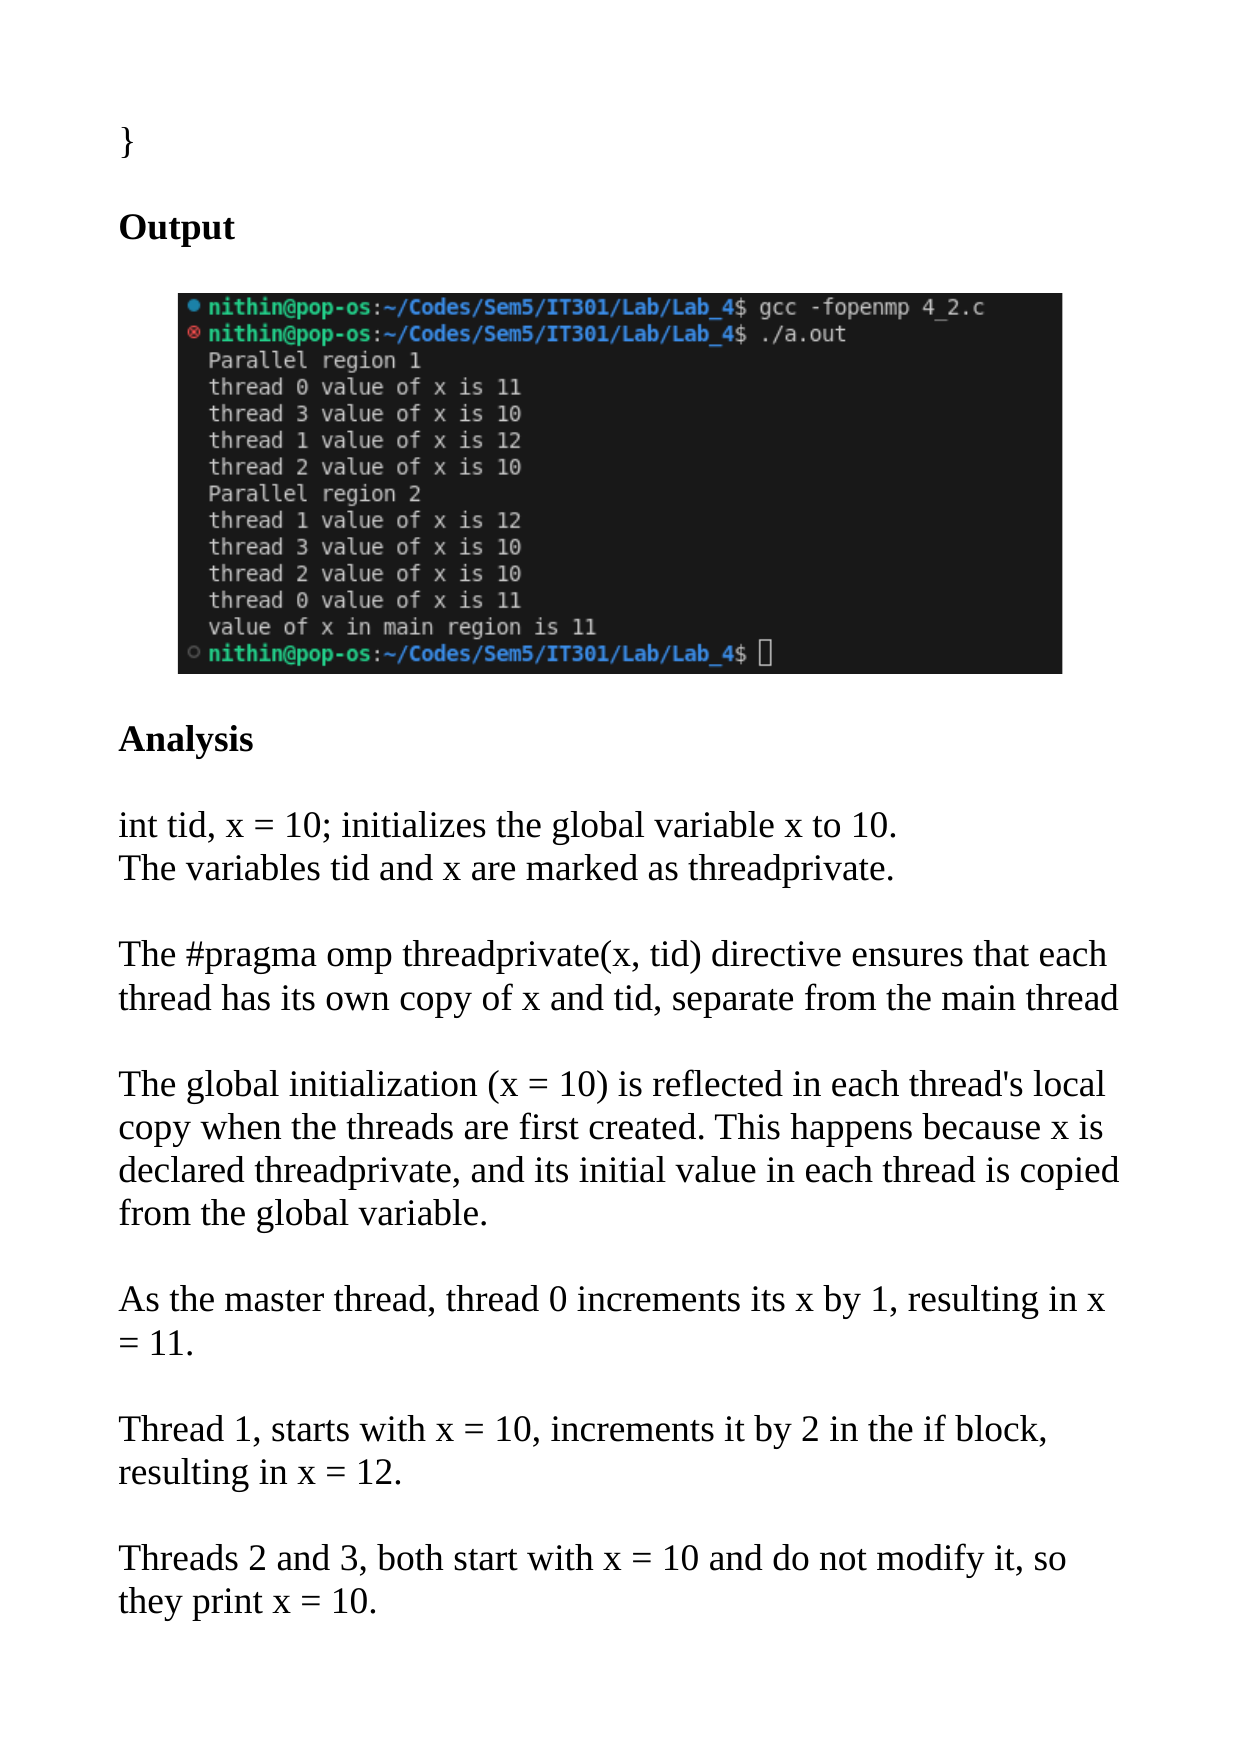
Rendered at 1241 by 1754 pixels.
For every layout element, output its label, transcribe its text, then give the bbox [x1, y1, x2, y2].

text As the master thread, thread 0 increments its x by 1, resulting in x = 11. [118, 1277, 1122, 1363]
text The variables tid and x are marked as threadprivate. [118, 846, 1122, 889]
picture [177, 293, 1063, 674]
text } [118, 118, 1122, 161]
text Threads 2 and 3, both start with x = 10 and do not modify it, so they print x = 10. [118, 1536, 1122, 1622]
text Output [118, 204, 1122, 247]
text int tid, x = 10; initializes the global variable x to 10. [118, 802, 1122, 846]
text The #pragma omp threadprivate(x, tid) directive ensures that each thread has its own copy of x and tid, separate from the main thread [118, 932, 1122, 1018]
text Analysis [118, 716, 1122, 759]
text Thread 1, starts with x = 10, increments it by 2 in the if block, resulting in x = 12. [118, 1406, 1122, 1492]
text The global initialization (x = 10) is reflected in each thread's local copy when the threads are first created. This happens because x is declared threadprivate, and its initial value in each thread is copied from the global variable. [118, 1061, 1122, 1234]
